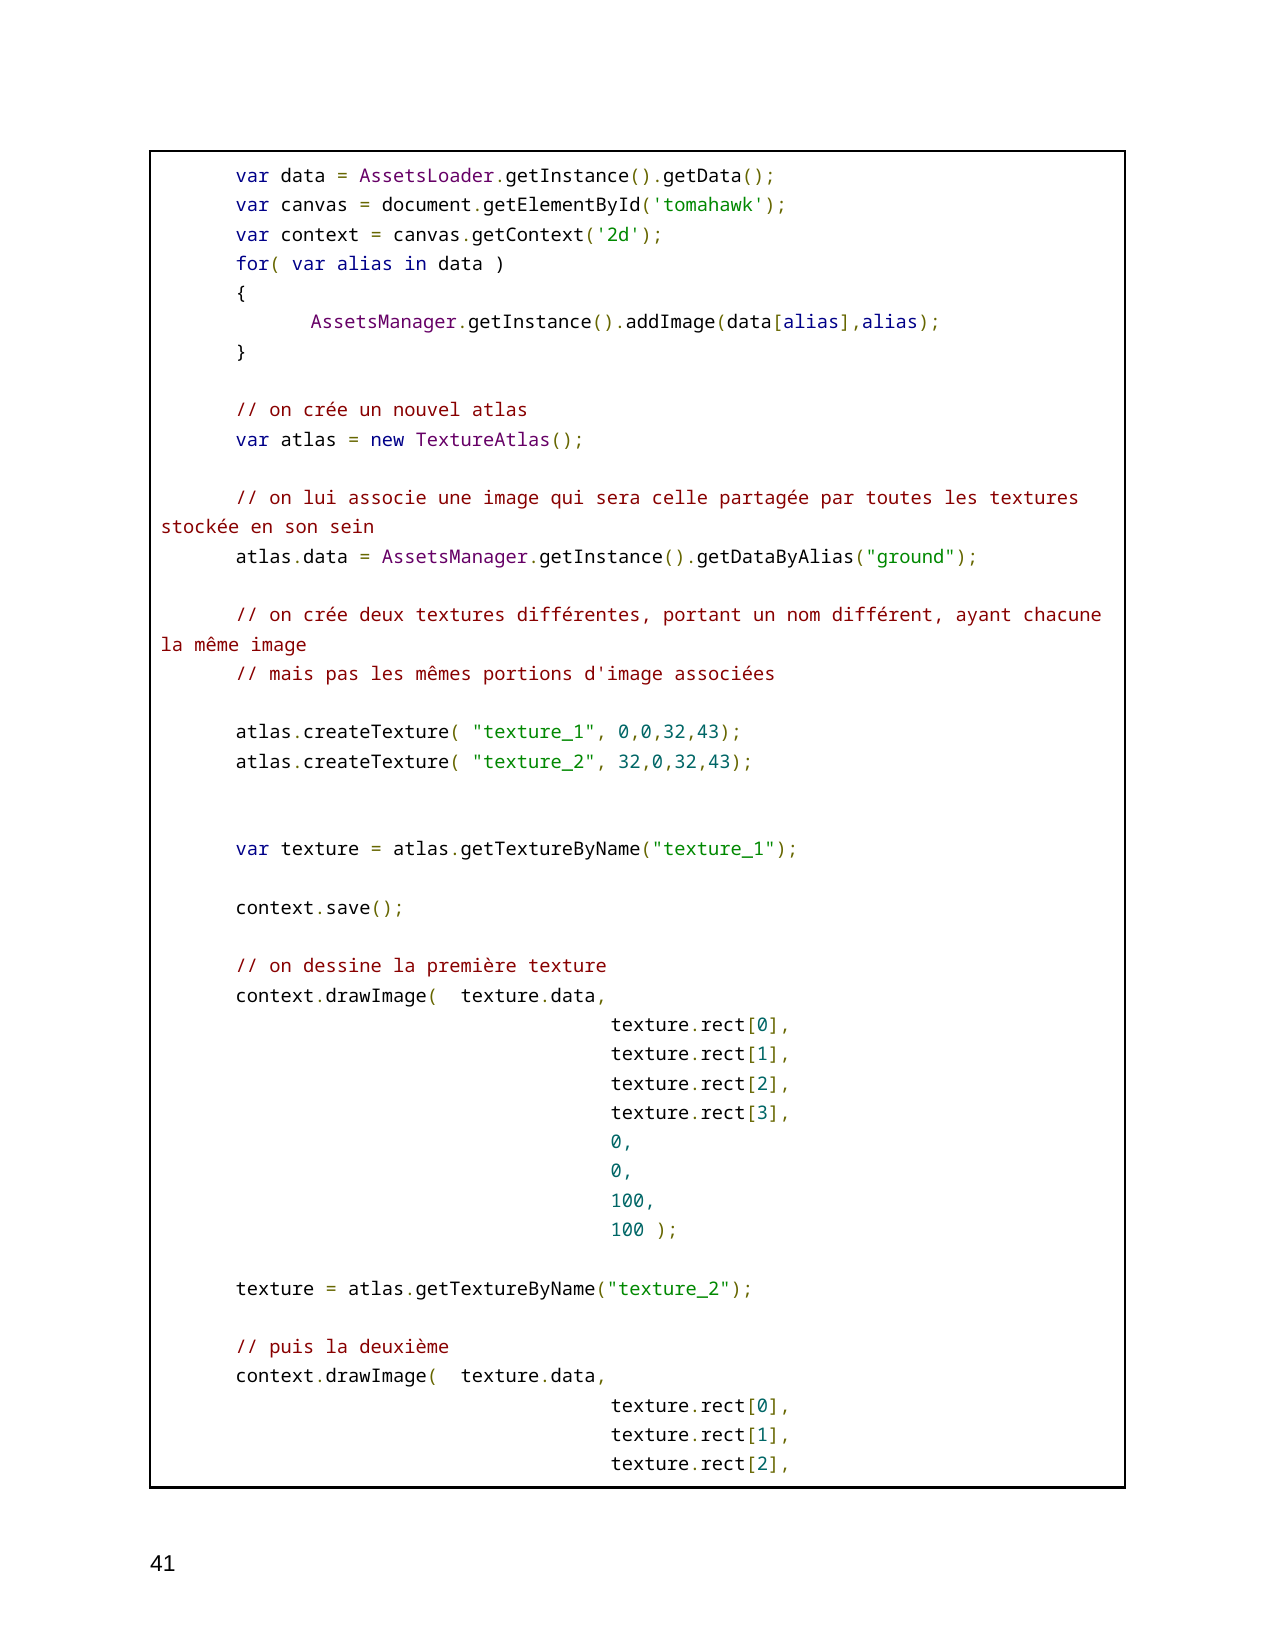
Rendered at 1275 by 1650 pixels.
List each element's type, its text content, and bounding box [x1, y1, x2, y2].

table_header var data = AssetsLoader.getInstance().getData(); var canvas = document.getElementById('tomahawk'); var context = canvas.getContext('2d'); for( var alias in data ) { AssetsManager.getInstance().addImage(data[alias],alias); } // on crée un nouvel atlas var atlas = new TextureAtlas(); // on lui associe une image qui sera celle partagée par toutes les textures stockée en son sein atlas.data = AssetsManager.getInstance().getDataByAlias("ground"); // on crée deux textures différentes, portant un nom différent, ayant chacune la même image // mais pas les mêmes portions d'image associées atlas.createTexture( "texture_1", 0,0,32,43); atlas.createTexture( "texture_2", 32,0,32,43); var texture = atlas.getTextureByName("texture_1"); context.save(); // on dessine la première texture context.drawImage( texture.data, texture.rect[0], texture.rect[1], texture.rect[2], texture.rect[3], 0, 0, 100, 100 ); texture = atlas.getTextureByName("texture_2"); // puis la deuxième context.drawImage( texture.data, texture.rect[0], texture.rect[1], texture.rect[2], [151, 152, 1124, 1486]
